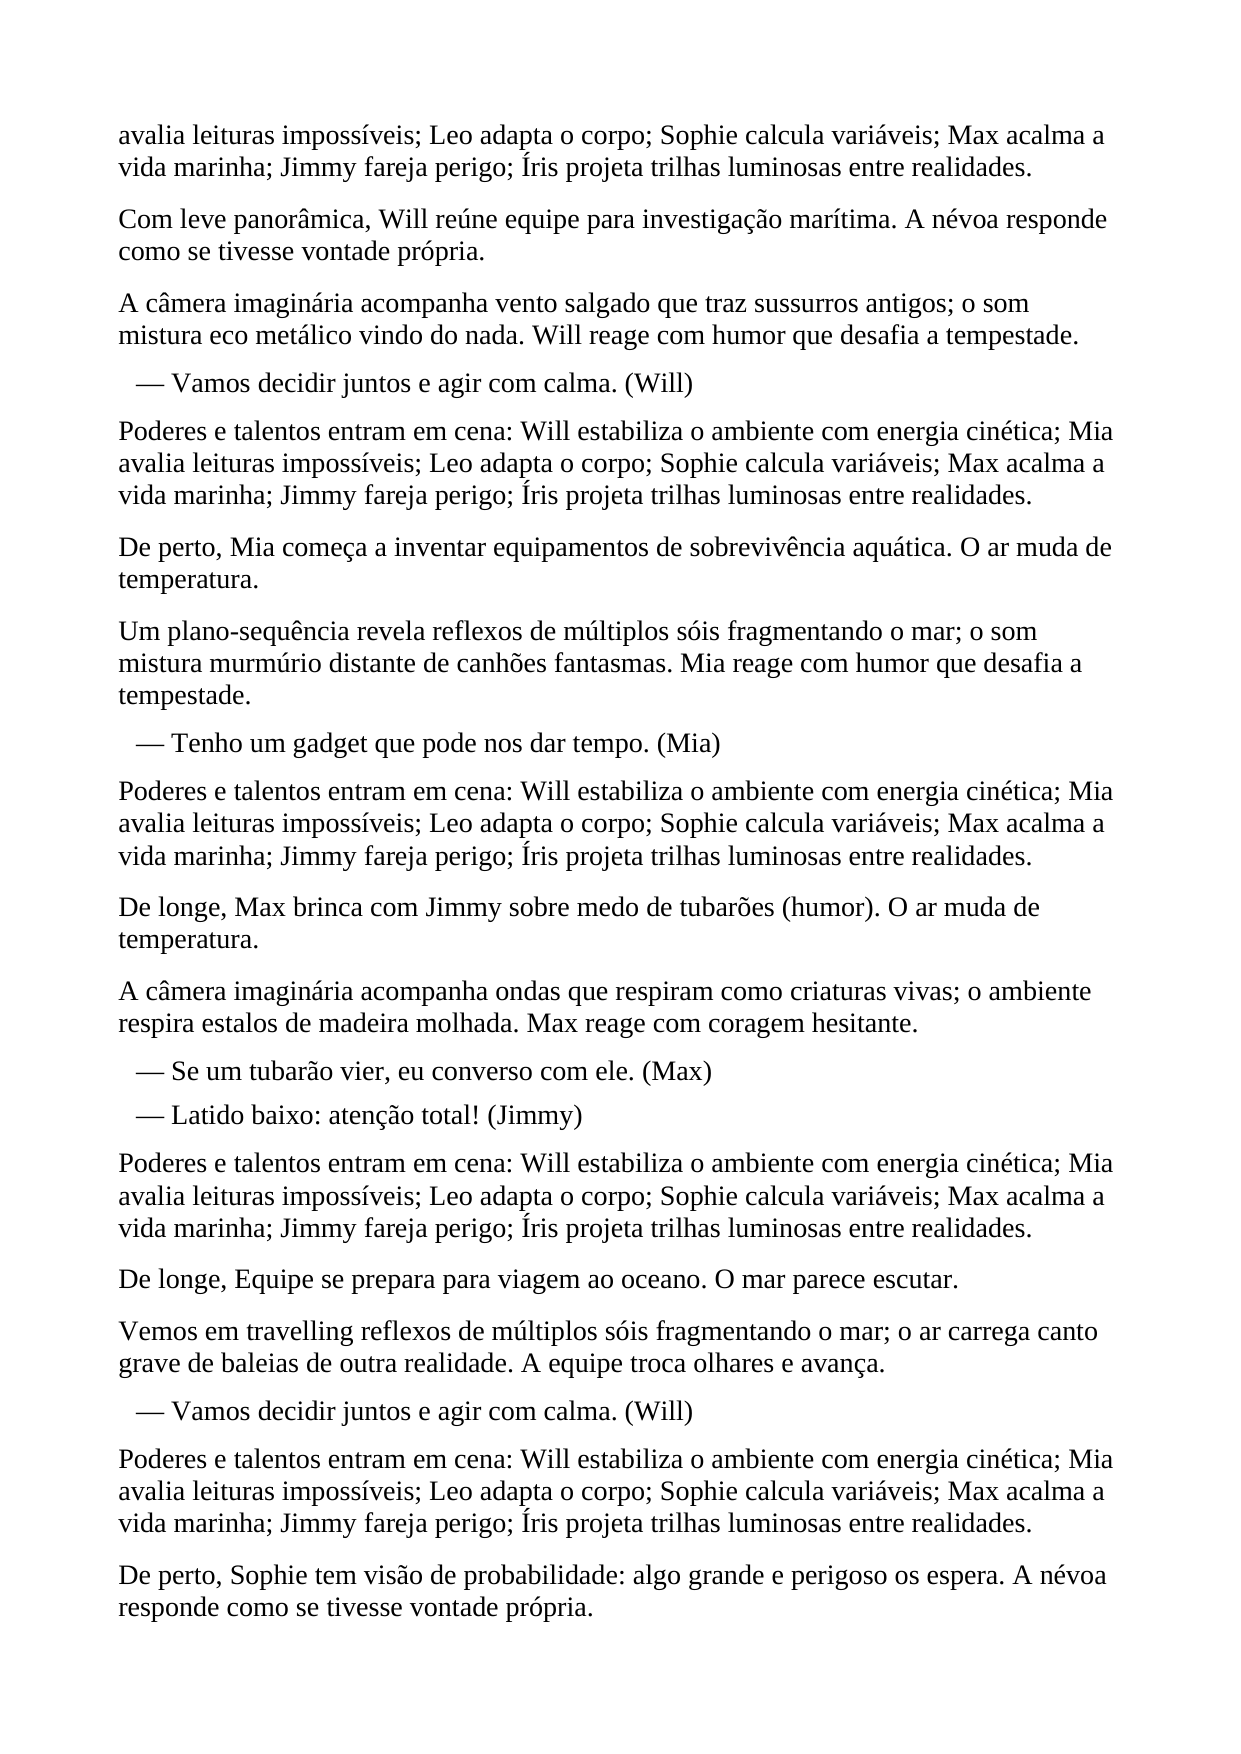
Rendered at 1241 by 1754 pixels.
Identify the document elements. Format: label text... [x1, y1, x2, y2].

text A câmera imaginária acompanha ondas que respiram como criaturas vivas; o ambiente respira estalos de madeira molhada. Max reage com coragem hesitante. [118, 974, 1122, 1039]
text avalia leituras impossíveis; Leo adapta o corpo; Sophie calcula variáveis; Max acalma a vida marinha; Jimmy fareja perigo; Íris projeta trilhas luminosas entre realidades. [118, 118, 1122, 183]
text De perto, Sophie tem visão de probabilidade: algo grande e perigoso os espera. A névoa responde como se tivesse vontade própria. [118, 1558, 1122, 1623]
text Poderes e talentos entram em cena: Will estabiliza o ambiente com energia cinética; Mia avalia leituras impossíveis; Leo adapta o corpo; Sophie calcula variáveis; Max acalma a vida marinha; Jimmy fareja perigo; Íris projeta trilhas luminosas entre realidades. [118, 1442, 1122, 1539]
text De longe, Max brinca com Jimmy sobre medo de tubarões (humor). O ar muda de temperatura. [118, 890, 1122, 955]
text — Se um tubarão vier, eu converso com ele. (Max) [118, 1054, 1122, 1086]
text Poderes e talentos entram em cena: Will estabiliza o ambiente com energia cinética; Mia avalia leituras impossíveis; Leo adapta o corpo; Sophie calcula variáveis; Max acalma a vida marinha; Jimmy fareja perigo; Íris projeta trilhas luminosas entre realidades. [118, 414, 1122, 511]
text De longe, Equipe se prepara para viagem ao oceano. O mar parece escutar. [118, 1262, 1122, 1295]
text Com leve panorâmica, Will reúne equipe para investigação marítima. A névoa responde como se tivesse vontade própria. [118, 202, 1122, 267]
text De perto, Mia começa a inventar equipamentos de sobrevivência aquática. O ar muda de temperatura. [118, 530, 1122, 594]
text A câmera imaginária acompanha vento salgado que traz sussurros antigos; o som mistura eco metálico vindo do nada. Will reage com humor que desafia a tempestade. [118, 286, 1122, 350]
text Vemos em travelling reflexos de múltiplos sóis fragmentando o mar; o ar carrega canto grave de baleias de outra realidade. A equipe troca olhares e avança. [118, 1314, 1122, 1378]
text Um plano-sequência revela reflexos de múltiplos sóis fragmentando o mar; o som mistura murmúrio distante de canhões fantasmas. Mia reage com humor que desafia a tempestade. [118, 613, 1122, 711]
text Poderes e talentos entram em cena: Will estabiliza o ambiente com energia cinética; Mia avalia leituras impossíveis; Leo adapta o corpo; Sophie calcula variáveis; Max acalma a vida marinha; Jimmy fareja perigo; Íris projeta trilhas luminosas entre realidades. [118, 1146, 1122, 1243]
text — Vamos decidir juntos e agir com calma. (Will) [118, 366, 1122, 398]
text — Latido baixo: atenção total! (Jimmy) [118, 1098, 1122, 1131]
text Poderes e talentos entram em cena: Will estabiliza o ambiente com energia cinética; Mia avalia leituras impossíveis; Leo adapta o corpo; Sophie calcula variáveis; Max acalma a vida marinha; Jimmy fareja perigo; Íris projeta trilhas luminosas entre realidades. [118, 774, 1122, 871]
text — Vamos decidir juntos e agir com calma. (Will) [118, 1394, 1122, 1426]
text — Tenho um gadget que pode nos dar tempo. (Mia) [118, 726, 1122, 758]
